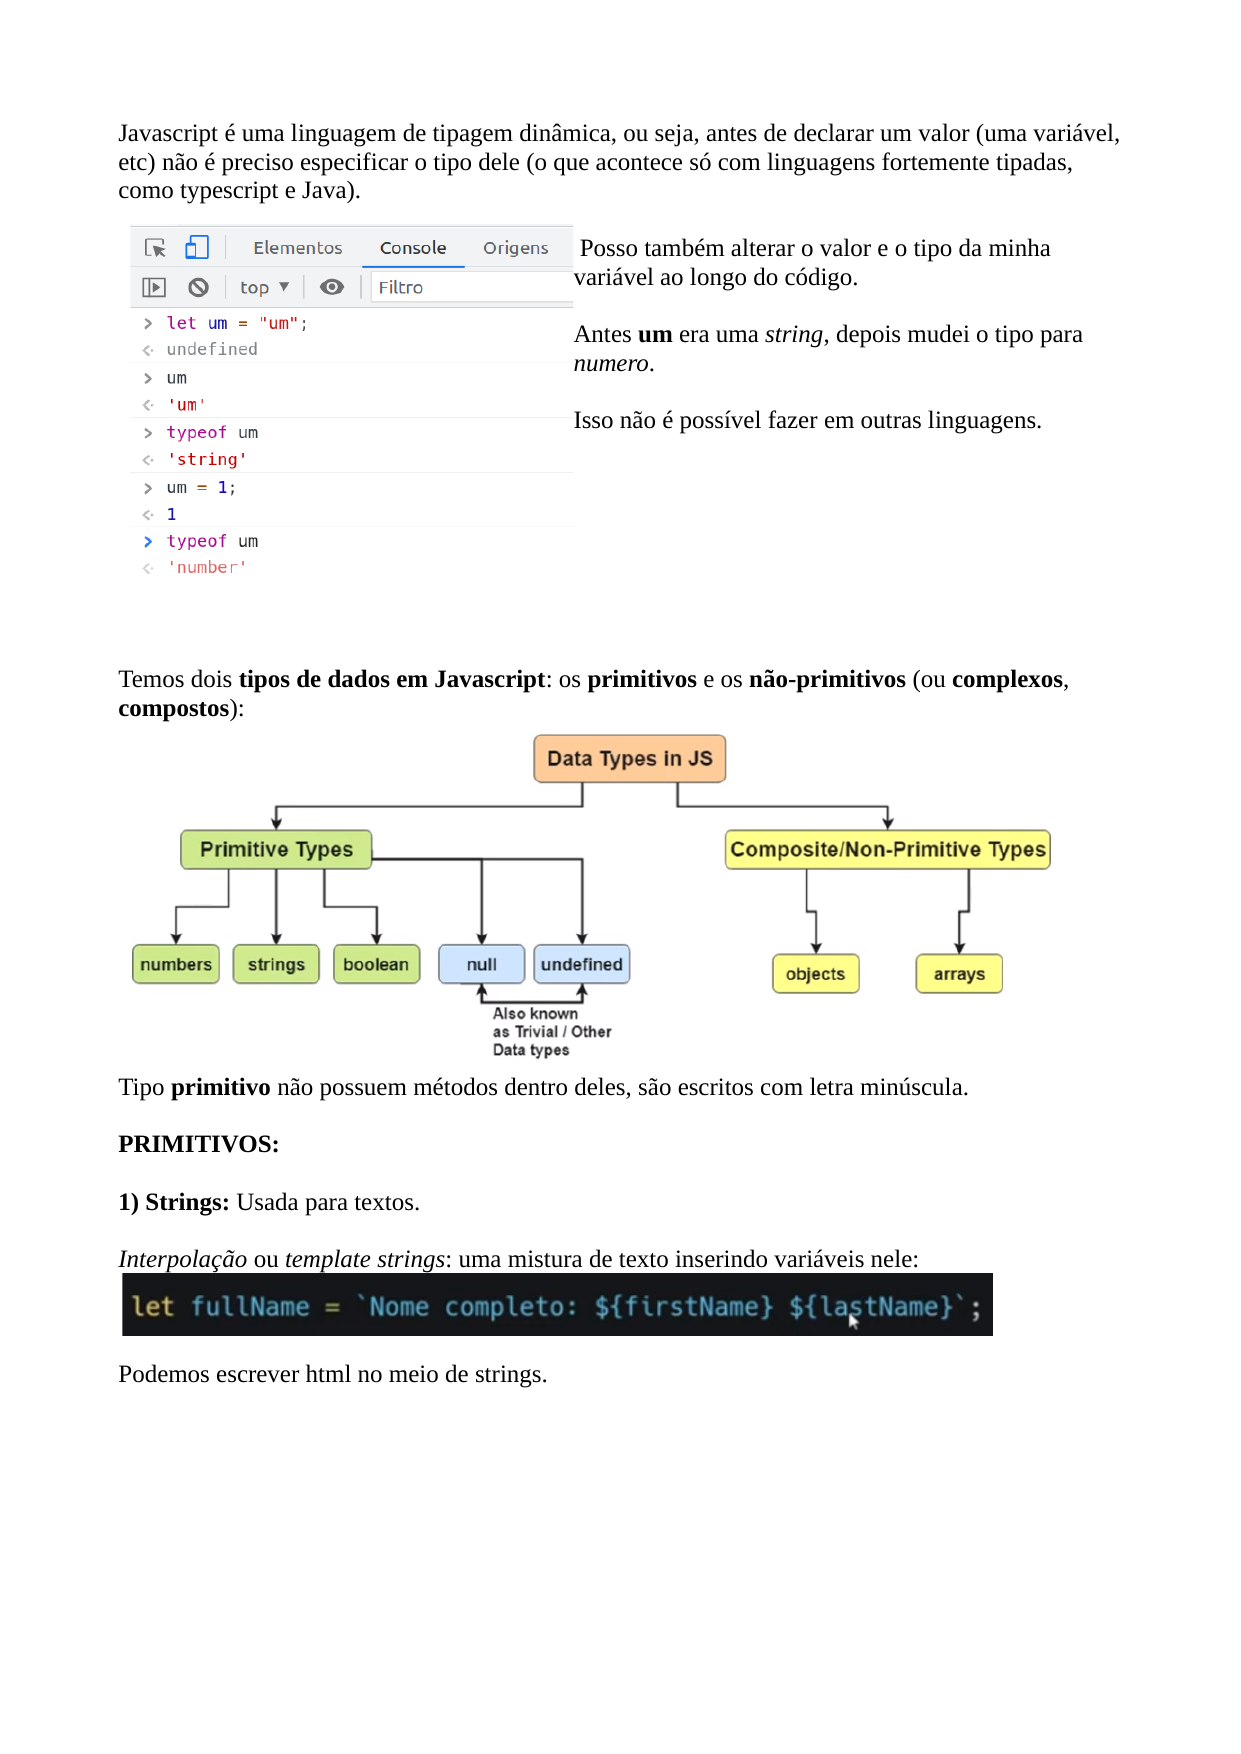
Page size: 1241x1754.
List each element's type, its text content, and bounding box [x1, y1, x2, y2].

text Podemos escrever html no meio de strings. [118, 1359, 1122, 1388]
text Temos dois tipos de dados em Javascript: os primitivos e os não-primitivos (ou complexos, compostos): [118, 664, 1122, 722]
text Javascript é uma linguagem de tipagem dinâmica, ou seja, antes de declarar um valor (uma variável, etc) não é preciso especificar o tipo dele (o que acontece só com linguagens fortemente tipadas, como typescript e Java). [118, 118, 1122, 204]
text Tipo primitivo não possuem métodos dentro deles, são escritos com letra minúscula. [118, 722, 1122, 1101]
text 1) Strings: Usada para textos. [118, 1187, 1122, 1216]
text Posso também alterar o valor e o tipo da minha variável ao longo do código. [574, 233, 1122, 291]
text Interpolação ou template strings: uma mistura de texto inserindo variáveis nele: [118, 1244, 1122, 1273]
text PRIMITIVOS: [118, 1129, 1122, 1158]
picture [129, 727, 1058, 1072]
text Antes um era uma string, depois mudei o tipo para numero. [574, 319, 1122, 377]
picture [130, 224, 574, 612]
picture [122, 1273, 993, 1336]
text Isso não é possível fazer em outras linguagens. [574, 406, 1122, 434]
